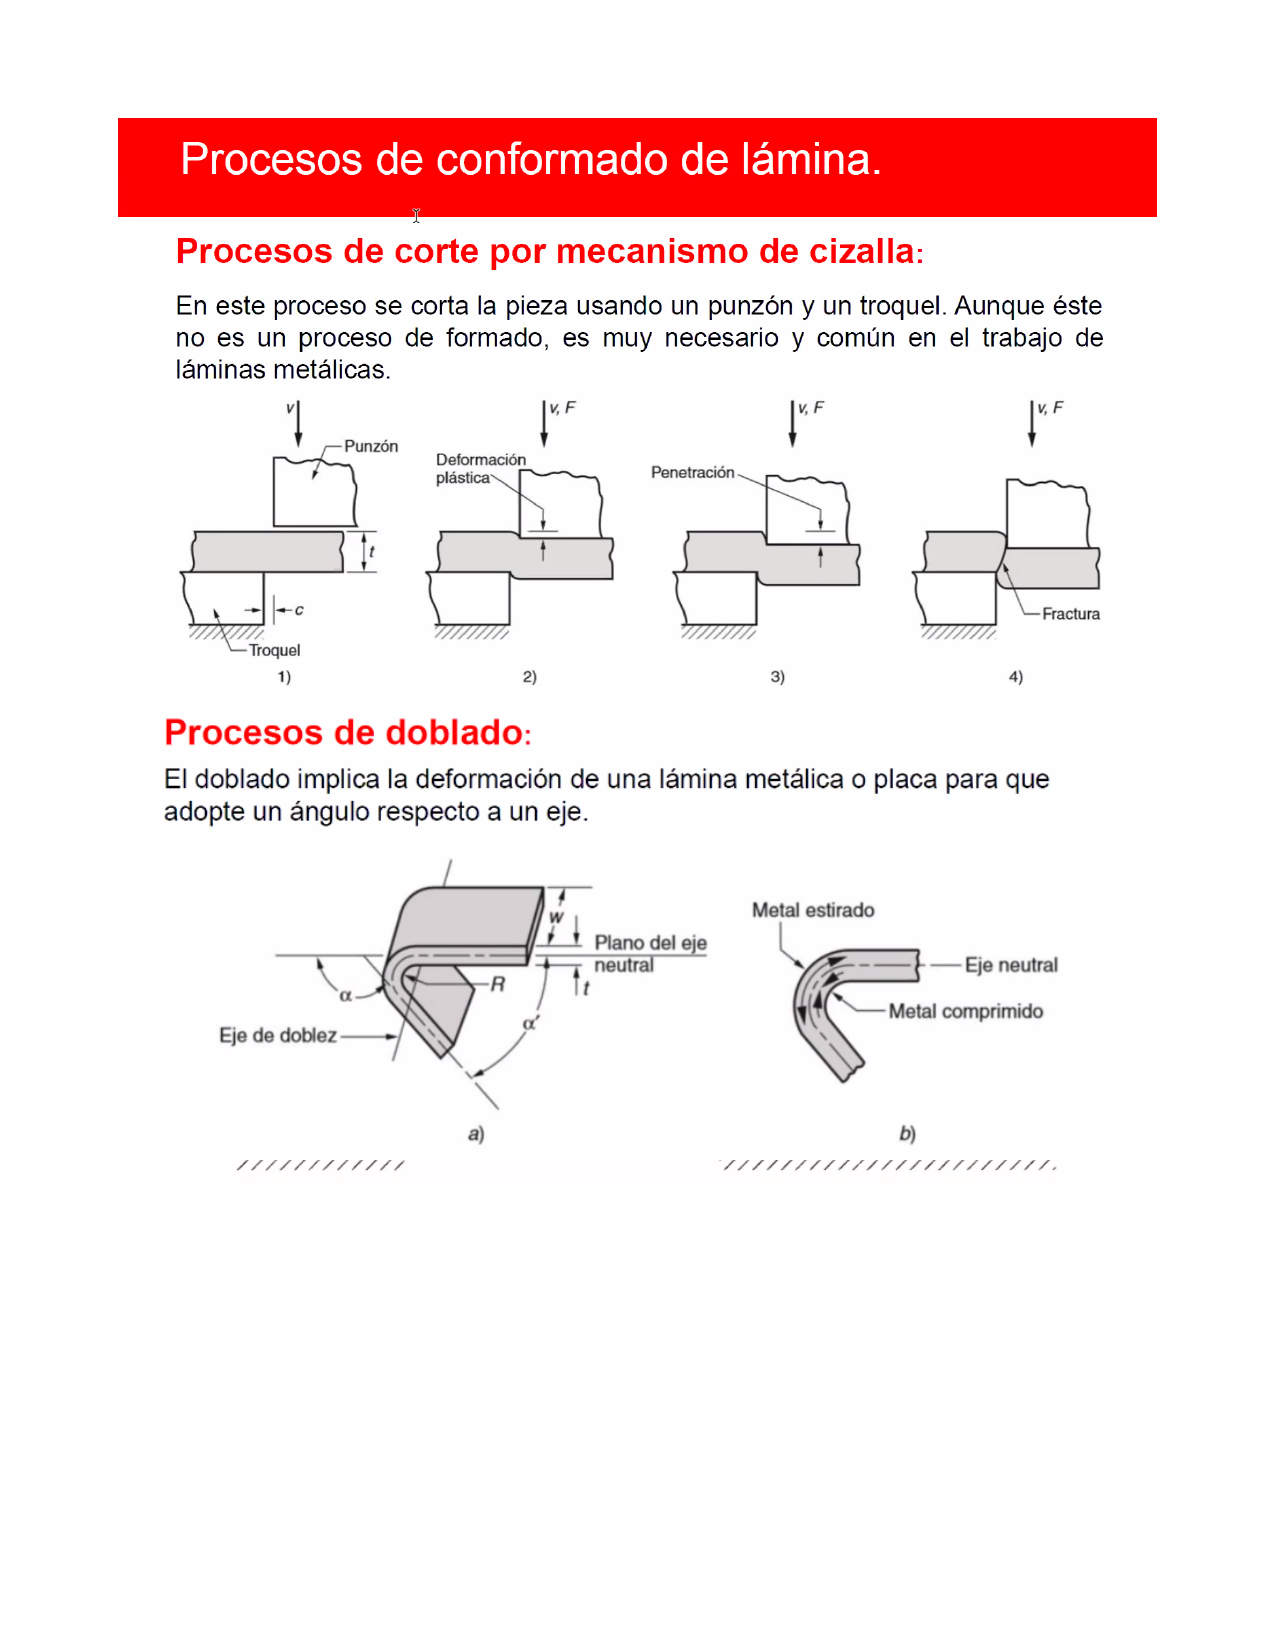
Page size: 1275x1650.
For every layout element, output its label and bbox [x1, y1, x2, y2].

picture [118, 118, 1157, 687]
picture [118, 715, 1157, 1191]
